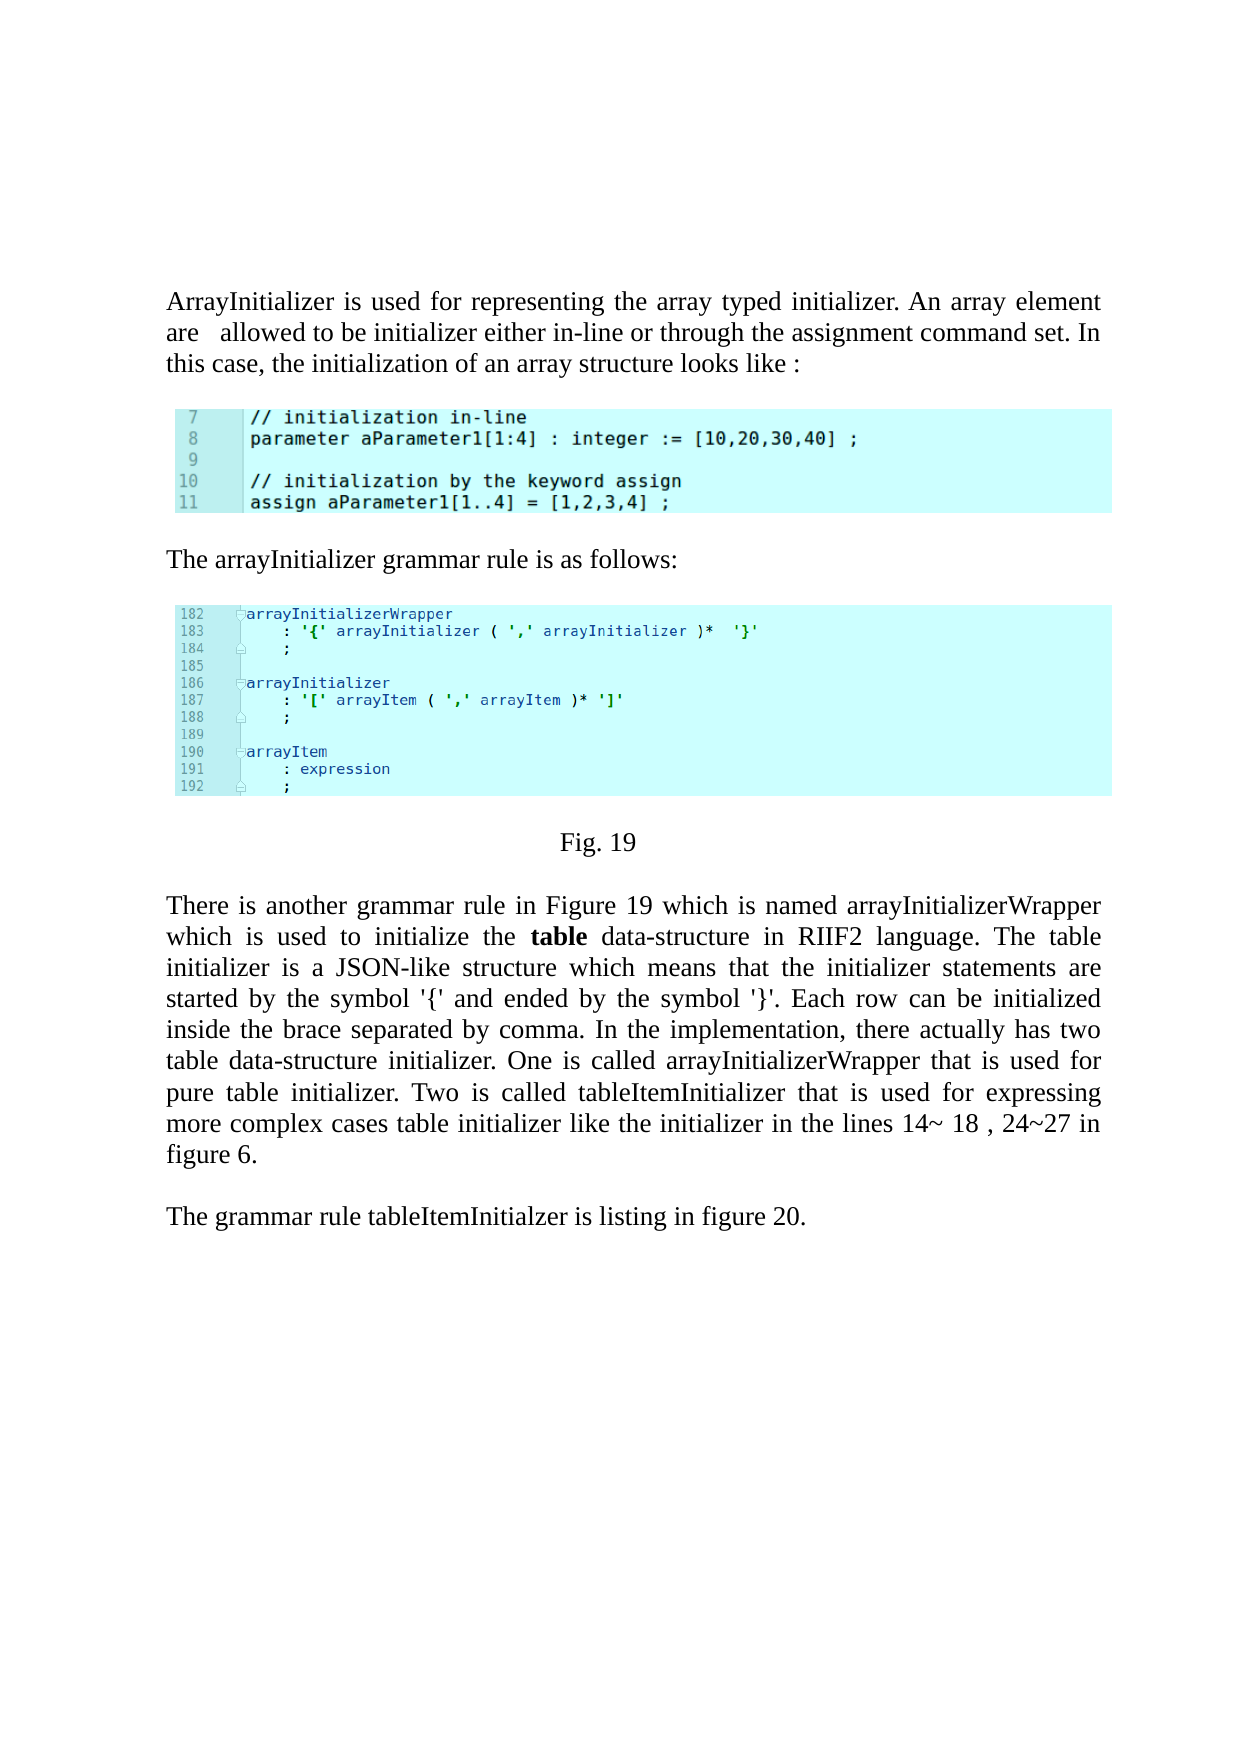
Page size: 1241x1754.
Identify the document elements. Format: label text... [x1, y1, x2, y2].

text Fig. 19 [166, 826, 1103, 858]
picture [175, 409, 1112, 513]
text The arrayInitializer grammar rule is as follows: [166, 543, 1103, 574]
text ArrayInitializer is used for representing the array typed initializer. An array element are allowed to be initializer either in-line or through the assignment command set. In this case, the initialization of an array structure looks like : [166, 285, 1103, 378]
picture [175, 605, 1112, 796]
text The grammar rule tableItemInitialzer is listing in figure 20. [166, 1200, 1103, 1231]
text There is another grammar rule in Figure 19 which is named arrayInitializerWrapper which is used to initialize the table data-structure in RIIF2 language. The table initializer is a JSON-like structure which means that the initializer statements are started by the symbol '{' and ended by the symbol '}'. Each row can be initialized inside the brace separated by comma. In the implementation, there actually has two table data-structure initializer. One is called arrayInitializerWrapper that is used for pure table initializer. Two is called tableItemInitializer that is used for expressing more complex cases table initializer like the initializer in the lines 14~ 18 , 24~27 in figure 6. [166, 889, 1103, 1169]
